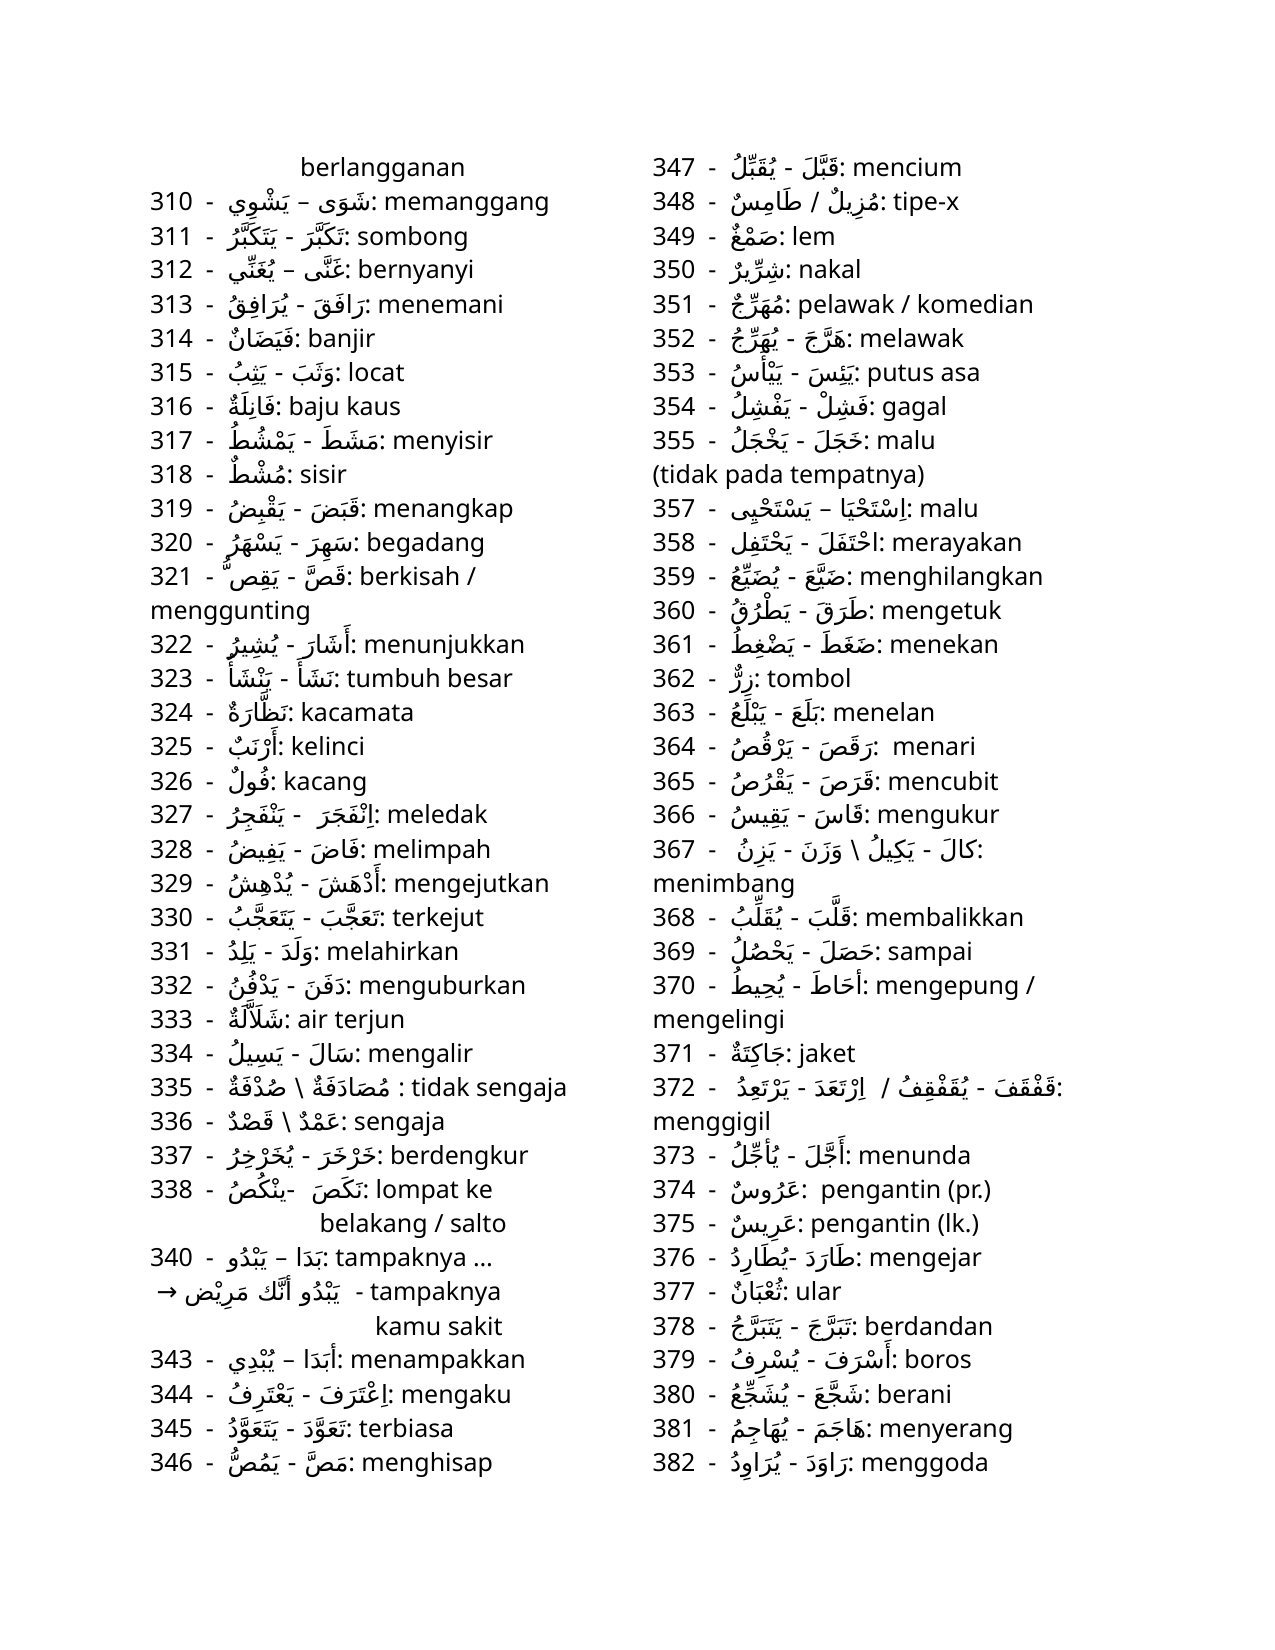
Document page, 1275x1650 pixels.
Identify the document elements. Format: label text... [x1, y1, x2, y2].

text 360 - طَرَقَ - يَطْرُقُ: mengetuk [652, 593, 1125, 627]
text 351 - مُهَرِّجٌ: pelawak / komedian [652, 286, 1125, 320]
text 353 - يَئِسَ - يَيْأَسُ: putus asa [652, 354, 1125, 388]
text 368 - قَلَّبَ - يُقَلِّبُ: membalikkan [652, 899, 1125, 933]
text 334 - سَالَ - يَسِيلُ: mengalir [150, 1036, 622, 1070]
text 354 - فَشِلْ - يَفْشِلُ: gagal [652, 388, 1125, 422]
text 318 - مُشْطٌ: sisir [150, 457, 622, 491]
text 380 - شَجَّعَ - يُشَجِّعُ: berani [652, 1376, 1125, 1410]
text 332 - دَفَنَ - يَدْفُنُ: menguburkan [150, 967, 622, 1002]
text belakang / salto [150, 1206, 622, 1240]
text 310 - شَوَى – يَشْوِي: memanggang [150, 184, 622, 218]
text 376 - طَارَدَ -يُطَارِدُ: mengejar [652, 1240, 1125, 1274]
text 348 - مُزِيلٌ / طَامِسٌ: tipe-x [652, 184, 1125, 218]
text 345 - تَعَوَّدَ - يَتَعَوَّدُ: terbiasa [150, 1410, 622, 1444]
text 381 - هَاجَمَ - يُهَاجِمُ: menyerang [652, 1410, 1125, 1444]
text 374 - عَرُوسٌ: pengantin (pr.) [652, 1172, 1125, 1206]
text 337 - خَرْخَرَ - يُخَرْخِرُ: berdengkur [150, 1138, 622, 1172]
text 350 - شِرِّيرٌ: nakal [652, 252, 1125, 286]
text 377 - ثُعْبَانٌ: ular [652, 1274, 1125, 1308]
text 319 - قَبَضَ - يَقْبِضُ: menangkap [150, 491, 622, 525]
text 382 - رَاوَدَ - يُرَاوِدُ: menggoda [652, 1444, 1125, 1478]
text 371 - جَاكِتَةٌ: jaket [652, 1036, 1125, 1070]
text 329 - أَدْهَشَ - يُدْهِشُ: mengejutkan [150, 865, 622, 899]
text 340 - بَدَا – يَبْدُو: tampaknya … [150, 1240, 622, 1274]
text 359 - ضَيَّعَ - يُضَيِّعُ: menghilangkan [652, 559, 1125, 593]
text 314 - فَيَضَانٌ: banjir [150, 320, 622, 354]
text 363 - بَلَعَ - يَبْلَعُ: menelan [652, 695, 1125, 729]
text 326 - فُولٌ: kacang [150, 763, 622, 797]
text 378 - تَبَرَّجَ - يَتَبَرَّجُ: berdandan [652, 1308, 1125, 1342]
text 373 - أَجَّلَ - يُأجِّلُ: menunda [652, 1138, 1125, 1172]
text 316 - فَانِلَةٌ: baju kaus [150, 388, 622, 422]
text 321 - ُّقَصَّ - يَقِص: berkisah / menggunting [150, 559, 622, 627]
text 313 - رَافَقَ - يُرَافِقُ: menemani [150, 286, 622, 320]
text 347 - قَبَّلَ - يُقَبِّلُ: mencium [652, 150, 1125, 184]
text 325 - أَرْنَبٌ: kelinci [150, 729, 622, 763]
text 324 - نَظَّارَةٌ: kacamata [150, 695, 622, 729]
text (tidak pada tempatnya) [652, 457, 1125, 491]
text 355 - خَجَلَ - يَخْجَلُ: malu [652, 422, 1125, 457]
text 361 - ضَغَطَ - يَضْغِطُ: menekan [652, 627, 1125, 661]
text 372 - قَفْقَفَ - يُقَفْقِفُ / اِرْتَعَدَ - يَرْتَعِدُ: menggigil [652, 1070, 1125, 1138]
text 365 - قَرَصَ - يَقْرُصُ: mencubit [652, 763, 1125, 797]
text 338 - نَكَصَ -ينْكُصُ: lompat ke [150, 1172, 622, 1206]
text 344 - اِعْتَرَفَ - يَعْتَرِفُ: mengaku [150, 1376, 622, 1410]
text 357 - اِسْتَحْيَا – يَسْتَحْيِى: malu [652, 491, 1125, 525]
text 317 - مَشَطَ - يَمْشُطُ: menyisir [150, 422, 622, 457]
text 364 - رَقَصَ - يَرْقُصُ: menari [652, 729, 1125, 763]
text → يَبْدُو أنَّك مَرِيْض - tampaknya [150, 1274, 622, 1308]
text 343 - أبَدَا – يُبْدِي: menampakkan [150, 1342, 622, 1376]
text 315 - وَثَبَ - يَثِبُ: locat [150, 354, 622, 388]
text 375 - عَرِيسٌ: pengantin (lk.) [652, 1206, 1125, 1240]
text 311 - تَكَبَّرَ - يَتَكَبَّرُ: sombong [150, 218, 622, 252]
text 336 - عَمْدٌ \ قَصْدٌ: sengaja [150, 1104, 622, 1138]
text berlangganan [150, 150, 622, 184]
text 335 - مُصَادَفَةٌ \ صُدْفَةٌ : tidak sengaja [150, 1070, 622, 1104]
text 333 - شَلَاَّلَةٌ: air terjun [150, 1002, 622, 1036]
text 366 - قَاسَ - يَقِيسُ: mengukur [652, 797, 1125, 831]
text 370 - أحَاطَ - يُحِيطُ: mengepung / mengelingi [652, 967, 1125, 1036]
text 349 - صَمْغٌ: lem [652, 218, 1125, 252]
text 323 - نَشَأَ - يَنْشَأُ: tumbuh besar [150, 661, 622, 695]
text 330 - تَعَجَّبَ - يَتَعَجَّبُ: terkejut [150, 899, 622, 933]
text 312 - غَنَّى – يُغَنِّي: bernyanyi [150, 252, 622, 286]
text 367 - كالَ - يَكِيلُ \ وَزَنَ - يَزِنُ: menimbang [652, 831, 1125, 899]
text 327 - اِنْفَجَرَ - يَنْفَجِرُ: meledak [150, 797, 622, 831]
text 369 - حَصَلَ - يَحْصُلُ: sampai [652, 933, 1125, 967]
text 358 - احْتَفَلَ - يَحْتَفِل: merayakan [652, 525, 1125, 559]
text 328 - فَاضَ - يَفِيضُ: melimpah [150, 831, 622, 865]
text 362 - زِرٌّ: tombol [652, 661, 1125, 695]
text 320 - سَهِرَ - يَسْهَرُ: begadang [150, 525, 622, 559]
text 346 - مَصَّ - يَمُصُّ: menghisap [150, 1444, 622, 1478]
text 379 - أَسْرَفَ - يُسْرِفُ: boros [652, 1342, 1125, 1376]
text 352 - هَرَّجَ - يُهَرِّجُ: melawak [652, 320, 1125, 354]
text 331 - وَلَدَ - يَلِدُ: melahirkan [150, 933, 622, 967]
text kamu sakit [150, 1308, 622, 1342]
text 322 - أَشَارَ - يُشِيرُ: menunjukkan [150, 627, 622, 661]
